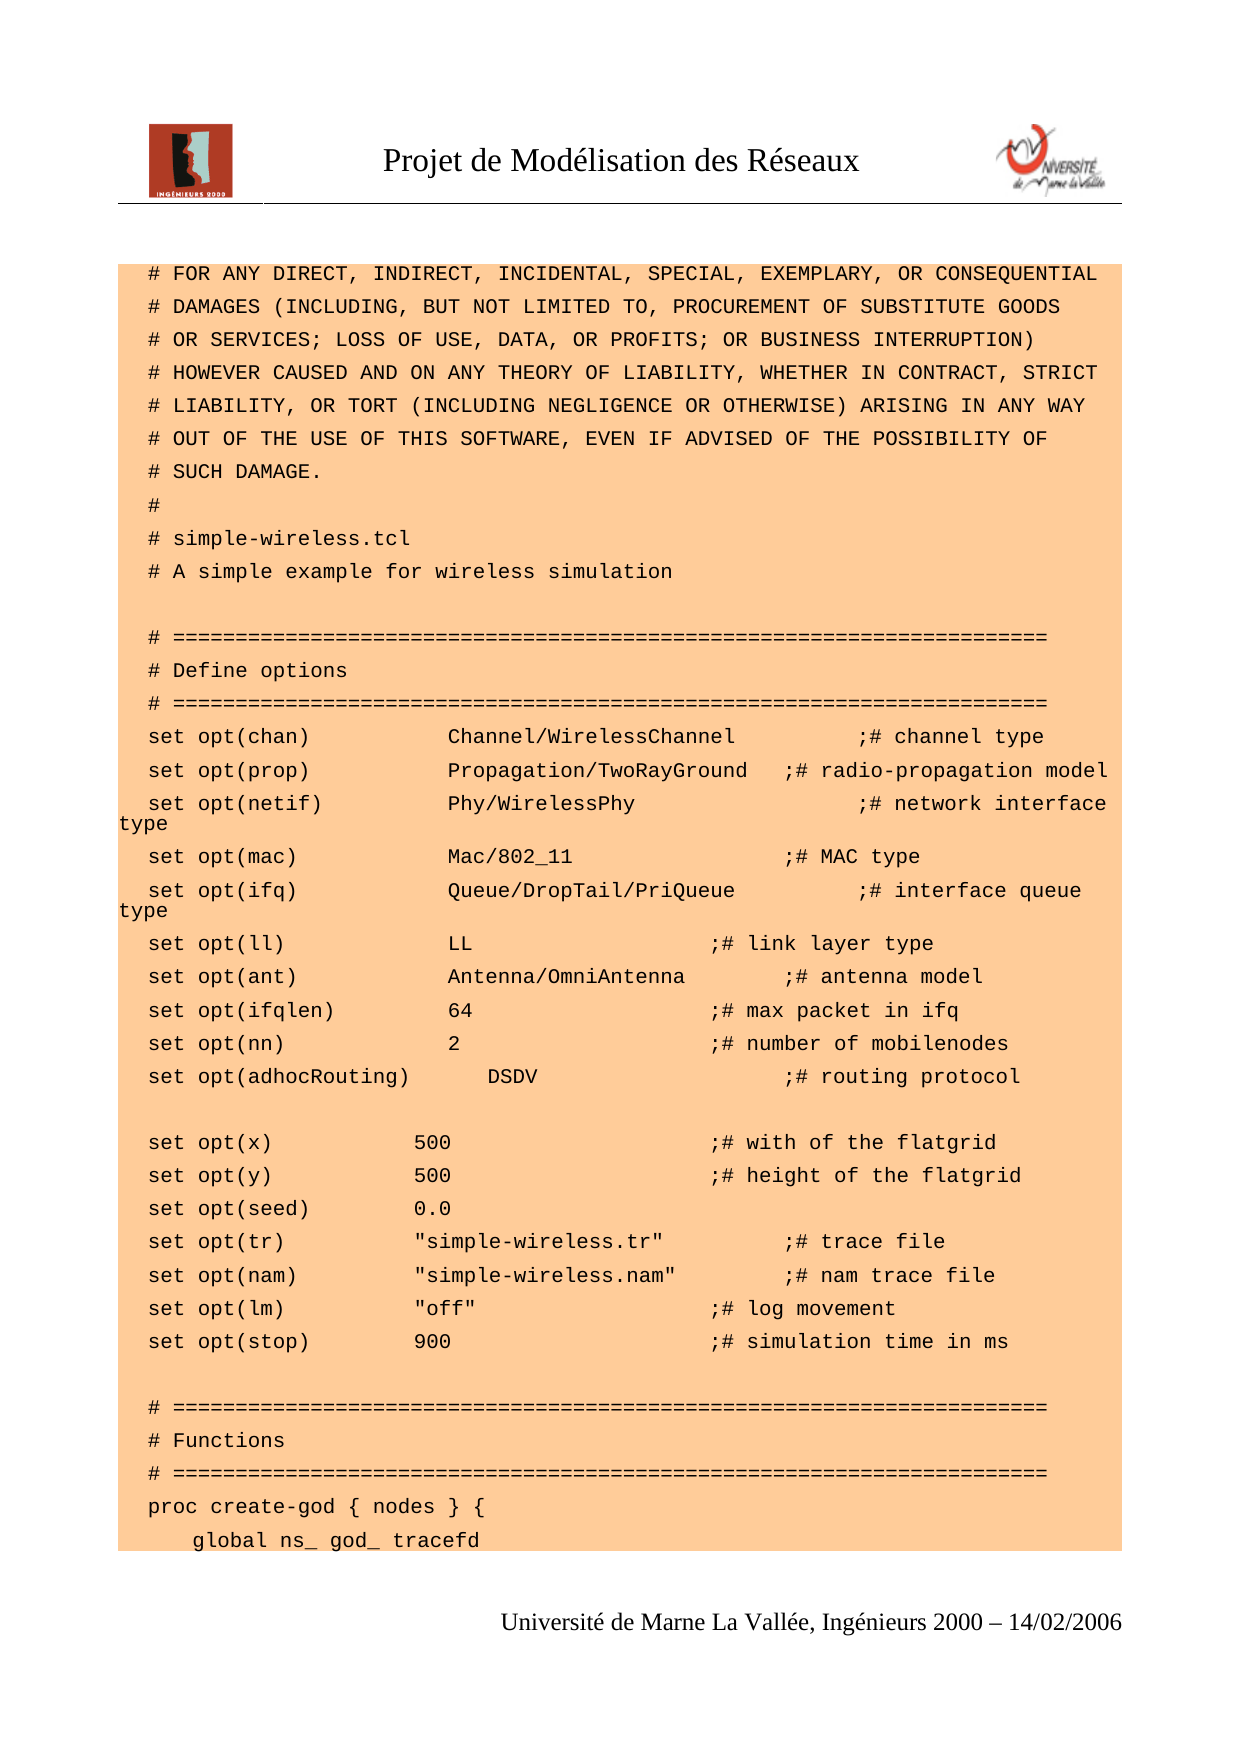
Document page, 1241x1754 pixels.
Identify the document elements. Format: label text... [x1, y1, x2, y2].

picture [148, 123, 233, 198]
text # LIABILITY, OR TORT (INCLUDING NEGLIGENCE OR OTHERWISE) ARISING IN ANY WAY [118, 396, 1122, 417]
text set opt(seed) 0.0 [118, 1199, 1122, 1220]
text set opt(tr) "simple-wireless.tr" ;# trace file [118, 1232, 1122, 1253]
text set opt(ll) LL ;# link layer type [118, 934, 1122, 955]
text # A simple example for wireless simulation [118, 562, 1122, 582]
text set opt(chan) Channel/WirelessChannel ;# channel type [118, 727, 1122, 748]
text # ====================================================================== [118, 1398, 1122, 1419]
text set opt(prop) Propagation/TwoRayGround ;# radio-propagation model [118, 761, 1122, 781]
picture [995, 124, 1106, 197]
text # Define options [118, 661, 1122, 682]
text set opt(mac) Mac/802_11 ;# MAC type [118, 847, 1122, 868]
text # HOWEVER CAUSED AND ON ANY THEORY OF LIABILITY, WHETHER IN CONTRACT, STRICT [118, 363, 1122, 384]
text global ns_ god_ tracefd [118, 1531, 1122, 1551]
text set opt(ifqlen) 64 ;# max packet in ifq [118, 1001, 1122, 1021]
text # ====================================================================== [118, 628, 1122, 649]
text # Functions [118, 1431, 1122, 1452]
text # [118, 496, 1122, 516]
text set opt(lm) "off" ;# log movement [118, 1299, 1122, 1319]
text # ====================================================================== [118, 1464, 1122, 1485]
text set opt(ifq) Queue/DropTail/PriQueue ;# interface queue type [118, 881, 1122, 922]
text # ====================================================================== [118, 694, 1122, 715]
text set opt(x) 500 ;# with of the flatgrid [118, 1133, 1122, 1154]
text # SUCH DAMAGE. [118, 462, 1122, 483]
text # simple-wireless.tcl [118, 529, 1122, 549]
text proc create-god { nodes } { [118, 1497, 1122, 1518]
text # DAMAGES (INCLUDING, BUT NOT LIMITED TO, PROCUREMENT OF SUBSTITUTE GOODS [118, 297, 1122, 317]
text set opt(adhocRouting) DSDV ;# routing protocol [118, 1067, 1122, 1087]
text set opt(nam) "simple-wireless.nam" ;# nam trace file [118, 1266, 1122, 1286]
text set opt(ant) Antenna/OmniAntenna ;# antenna model [118, 967, 1122, 988]
text set opt(nn) 2 ;# number of mobilenodes [118, 1034, 1122, 1054]
text set opt(netif) Phy/WirelessPhy ;# network interface type [118, 794, 1122, 835]
text # OR SERVICES; LOSS OF USE, DATA, OR PROFITS; OR BUSINESS INTERRUPTION) [118, 330, 1122, 351]
text set opt(stop) 900 ;# simulation time in ms [118, 1332, 1122, 1352]
text set opt(y) 500 ;# height of the flatgrid [118, 1166, 1122, 1187]
text # FOR ANY DIRECT, INDIRECT, INCIDENTAL, SPECIAL, EXEMPLARY, OR CONSEQUENTIAL [118, 264, 1122, 284]
text # OUT OF THE USE OF THIS SOFTWARE, EVEN IF ADVISED OF THE POSSIBILITY OF [118, 429, 1122, 450]
